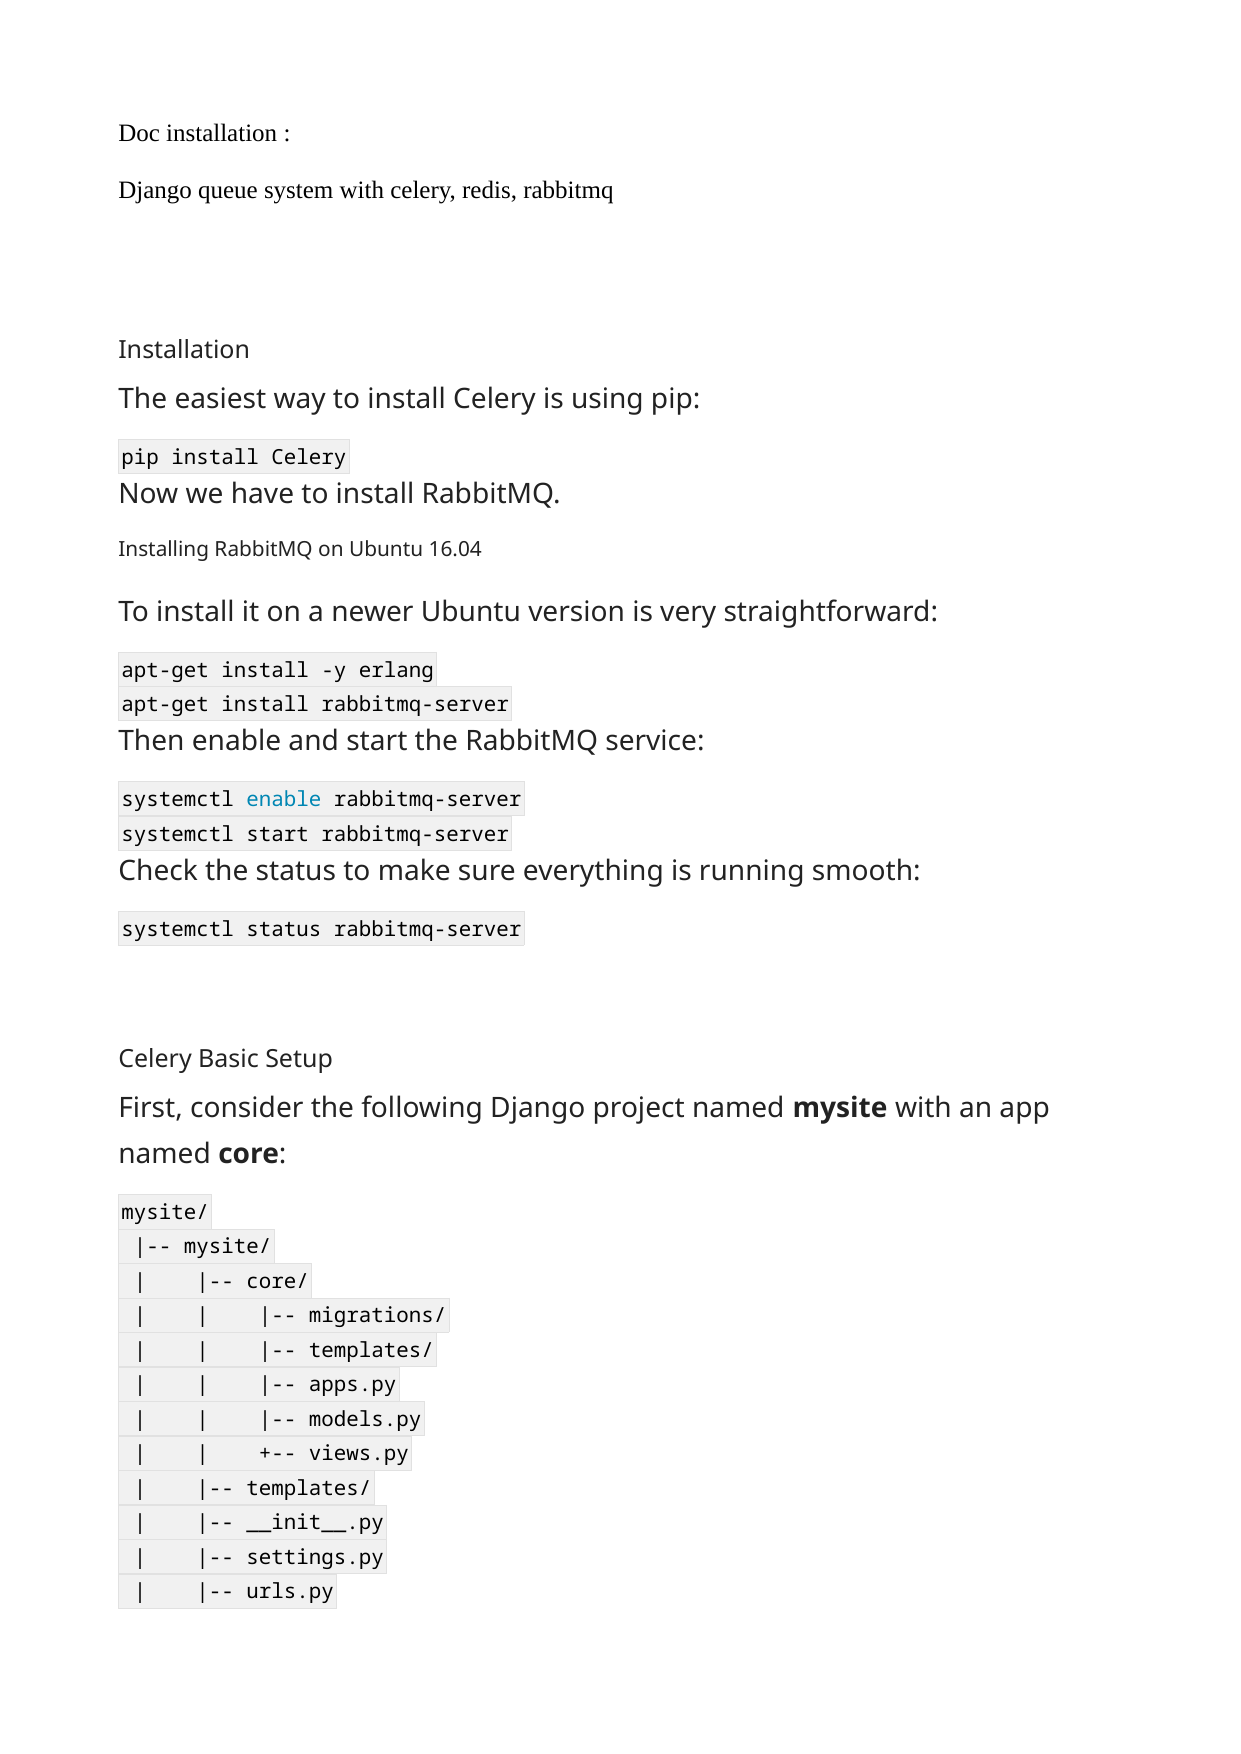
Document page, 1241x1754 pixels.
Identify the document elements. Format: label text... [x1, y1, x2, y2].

text [387, 1504, 1122, 1539]
text [400, 1367, 1122, 1401]
text [337, 1573, 1122, 1608]
text |-- mysite/ [119, 1230, 274, 1263]
text systemctl enable rabbitmq-server [119, 782, 524, 815]
text pip install Celery [119, 440, 349, 473]
text [525, 911, 1122, 945]
subtitle Installation [118, 332, 1122, 366]
text systemctl start rabbitmq-server [119, 817, 511, 850]
text [212, 1194, 1122, 1229]
text apt-get install rabbitmq-server [119, 687, 511, 720]
text First, consider the following Django project named mysite with an app named core: [118, 1088, 1122, 1172]
text [512, 686, 1122, 721]
subtitle Installing RabbitMQ on Ubuntu 16.04 [118, 534, 1122, 562]
text [350, 439, 1122, 473]
text [387, 1539, 1122, 1573]
text Then enable and start the RabbitMQ service: [118, 721, 1122, 759]
text | | |-- models.py [119, 1402, 424, 1435]
text [525, 781, 1122, 816]
text | | +-- views.py [119, 1437, 411, 1470]
text [412, 1436, 1122, 1470]
text | |-- __init__.py [119, 1506, 386, 1539]
text [512, 816, 1122, 850]
text systemctl status rabbitmq-server [119, 912, 524, 945]
text [275, 1229, 1122, 1263]
text | |-- templates/ [119, 1471, 374, 1504]
text | | |-- apps.py [119, 1368, 399, 1401]
text [375, 1470, 1122, 1504]
text [425, 1401, 1122, 1436]
text mysite/ [119, 1195, 211, 1229]
text | |-- settings.py [119, 1540, 386, 1573]
text apt-get install -y erlang [119, 653, 436, 686]
text [312, 1263, 1122, 1298]
text The easiest way to install Celery is using pip: [118, 378, 1122, 417]
text Check the status to make sure everything is running smooth: [118, 850, 1122, 888]
text [437, 1332, 1122, 1367]
subtitle Celery Basic Setup [118, 1041, 1122, 1075]
text Now we have to install RabbitMQ. [118, 473, 1122, 512]
text | |-- core/ [119, 1264, 311, 1298]
text [437, 652, 1122, 686]
text | | |-- templates/ [119, 1333, 436, 1366]
text Doc installation : [118, 118, 1122, 147]
text To install it on a newer Ubuntu version is very straightforward: [118, 591, 1122, 629]
text Django queue system with celery, redis, rabbitmq [118, 176, 1122, 204]
text | |-- urls.py [119, 1575, 336, 1608]
text [450, 1298, 1122, 1332]
text | | |-- migrations/ [119, 1299, 449, 1332]
